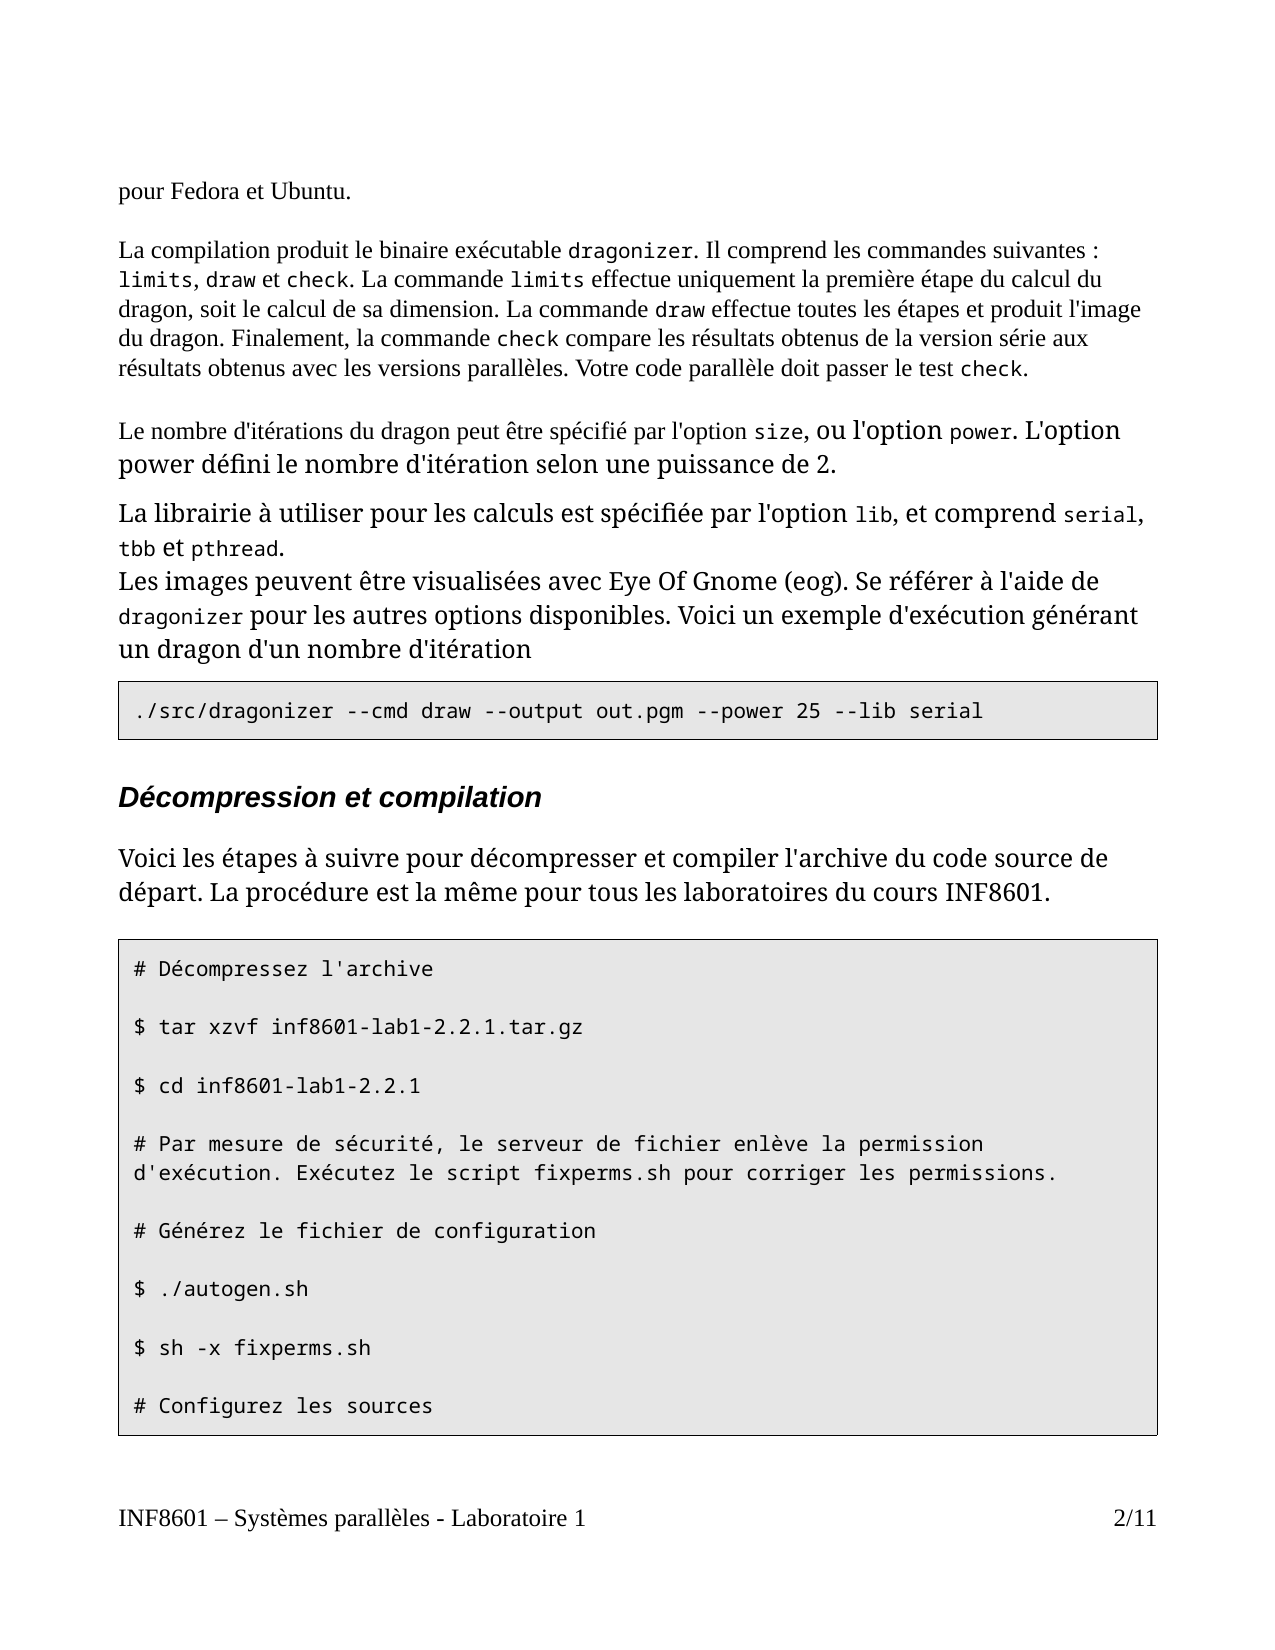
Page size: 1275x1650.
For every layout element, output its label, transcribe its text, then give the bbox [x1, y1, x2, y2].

text $ ./autogen.sh [119, 1259, 1157, 1303]
text $ tar xzvf inf8601-lab1-2.2.1.tar.gz [119, 997, 1157, 1041]
text Le nombre d'itérations du dragon peut être spécifié par l'option size, ou l'option power. L'option power défini le nombre d'itération selon une puissance de 2. [118, 412, 1157, 481]
text La compilation produit le binaire exécutable dragonizer. Il comprend les commandes suivantes : limits, draw et check. La commande limits effectue uniquement la première étape du calcul du dragon, soit le calcul de sa dimension. La commande draw effectue toutes les étapes et produit l'image du dragon. Finalement, la commande check compare les résultats obtenus de la version série aux résultats obtenus avec les versions parallèles. Votre code parallèle doit passer le test check. [118, 235, 1157, 382]
text # Par mesure de sécurité, le serveur de fichier enlève la permission d'exécution. Exécutez le script fixperms.sh pour corriger les permissions. [119, 1114, 1157, 1186]
text Les images peuvent être visualisées avec Eye Of Gnome (eog). Se référer à l'aide de dragonizer pour les autres options disponibles. Voici un exemple d'exécution générant un dragon d'un nombre d'itération [118, 564, 1157, 666]
text # Décompressez l'archive [119, 940, 1157, 982]
subtitle Décompression et compilation [118, 779, 1157, 813]
text Voici les étapes à suivre pour décompresser et compiler l'archive du code source de départ. La procédure est la même pour tous les laboratoires du cours INF8601. [118, 841, 1157, 909]
text ./src/dragonizer --cmd draw --output out.pgm --power 25 --lib serial [119, 682, 1157, 739]
text $ sh -x fixperms.sh [119, 1318, 1157, 1361]
text # Générez le fichier de configuration [119, 1201, 1157, 1244]
text $ cd inf8601-lab1-2.2.1 [119, 1056, 1157, 1099]
text pour Fedora et Ubuntu. [118, 176, 1157, 205]
text # Configurez les sources [119, 1376, 1157, 1435]
text La librairie à utiliser pour les calculs est spécifiée par l'option lib, et comprend serial, tbb et pthread. [118, 496, 1157, 564]
